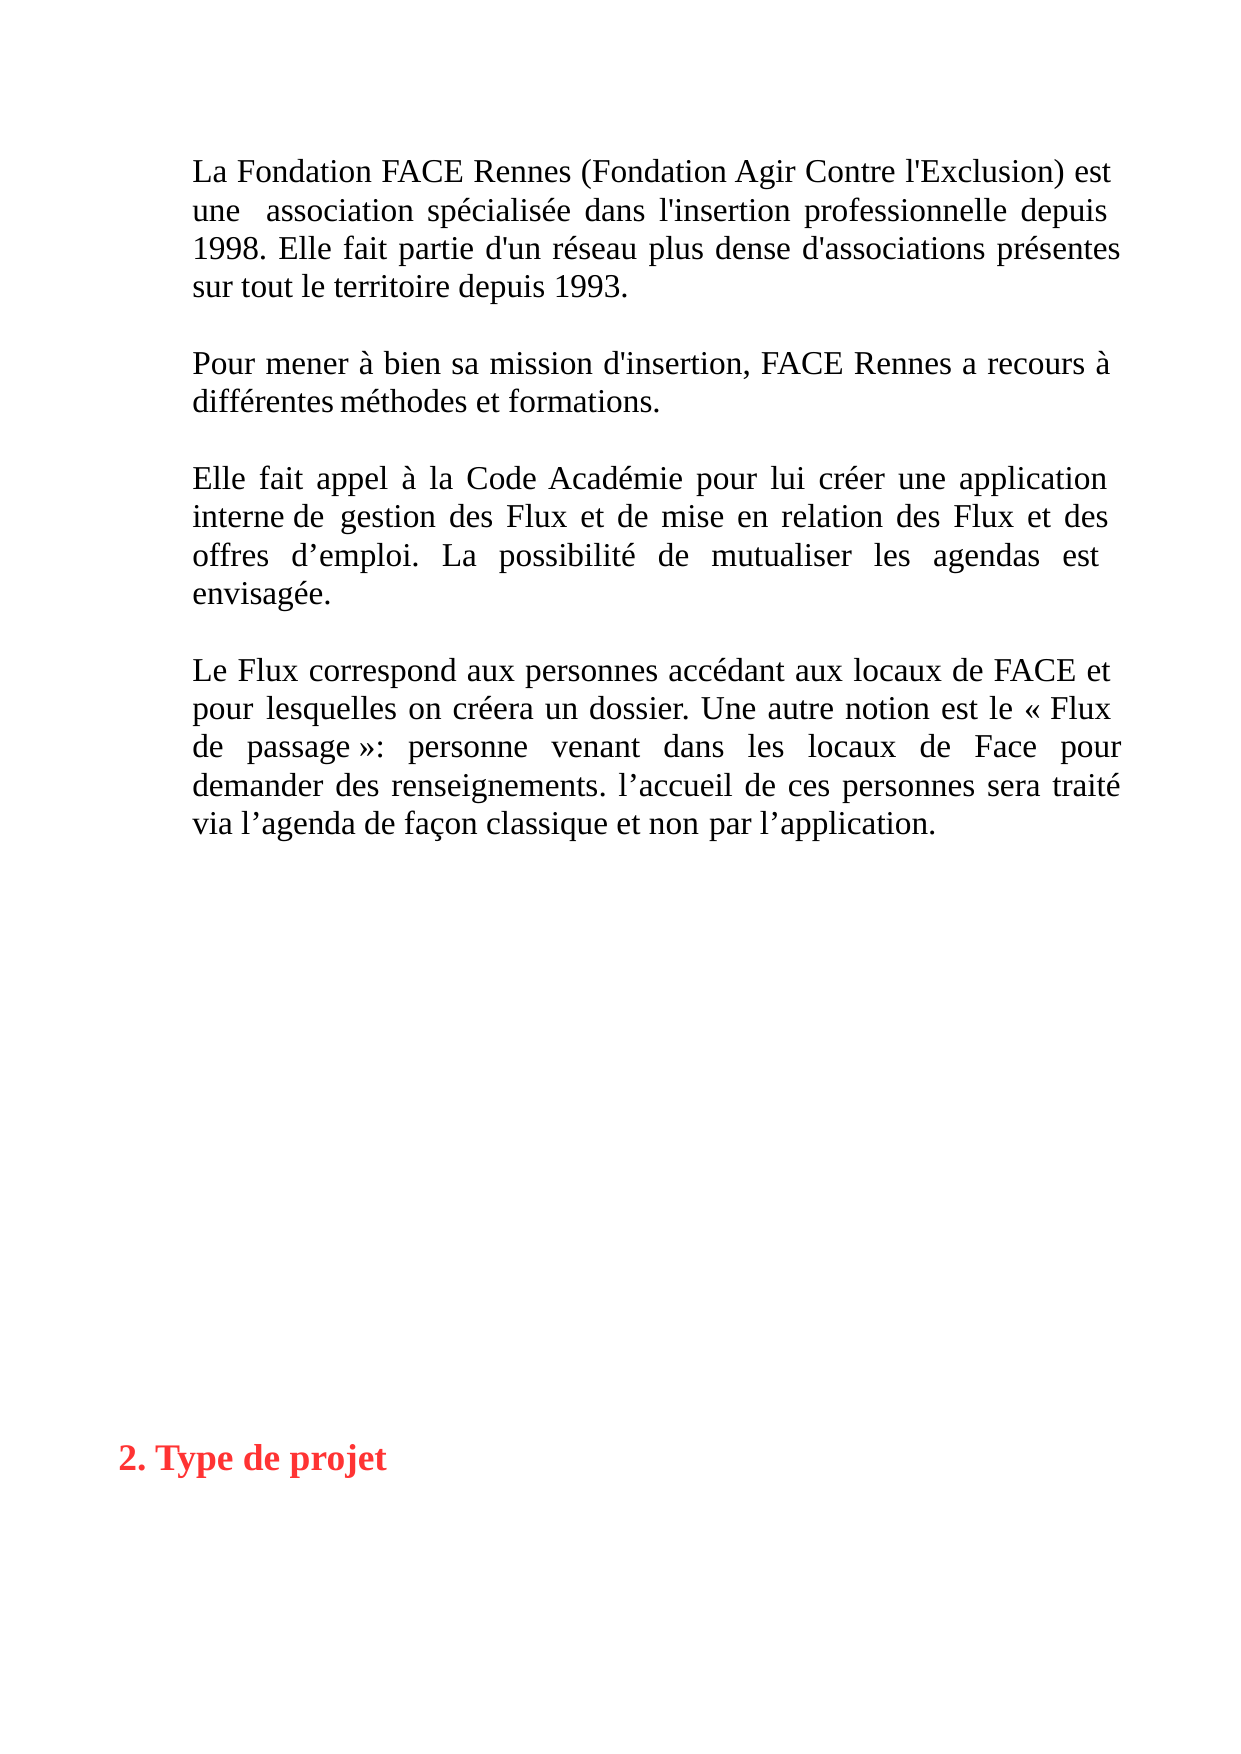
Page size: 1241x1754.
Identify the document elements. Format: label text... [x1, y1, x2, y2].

text Pour mener à bien sa mission d'insertion, FACE Rennes a recours à différentes méthodes et formations. [118, 343, 1122, 420]
text 2. Type de projet [118, 1436, 1122, 1479]
text Elle fait appel à la Code Académie pour lui créer une application interne de gestion des Flux et de mise en relation des Flux et des offres d’emploi. La possibilité de mutualiser les agendas est envisagée. [118, 458, 1122, 612]
text La Fondation FACE Rennes (Fondation Agir Contre l'Exclusion) est une association spécialisée dans l'insertion professionnelle depuis 1998. Elle fait partie d'un réseau plus dense d'associations présentes sur tout le territoire depuis 1993. [118, 152, 1122, 305]
text Le Flux correspond aux personnes accédant aux locaux de FACE et pour lesquelles on créera un dossier. Une autre notion est le « Flux de passage »: personne venant dans les locaux de Face pour demander des renseignements. l’accueil de ces personnes sera traité via l’agenda de façon classique et non par l’application. [118, 650, 1122, 842]
